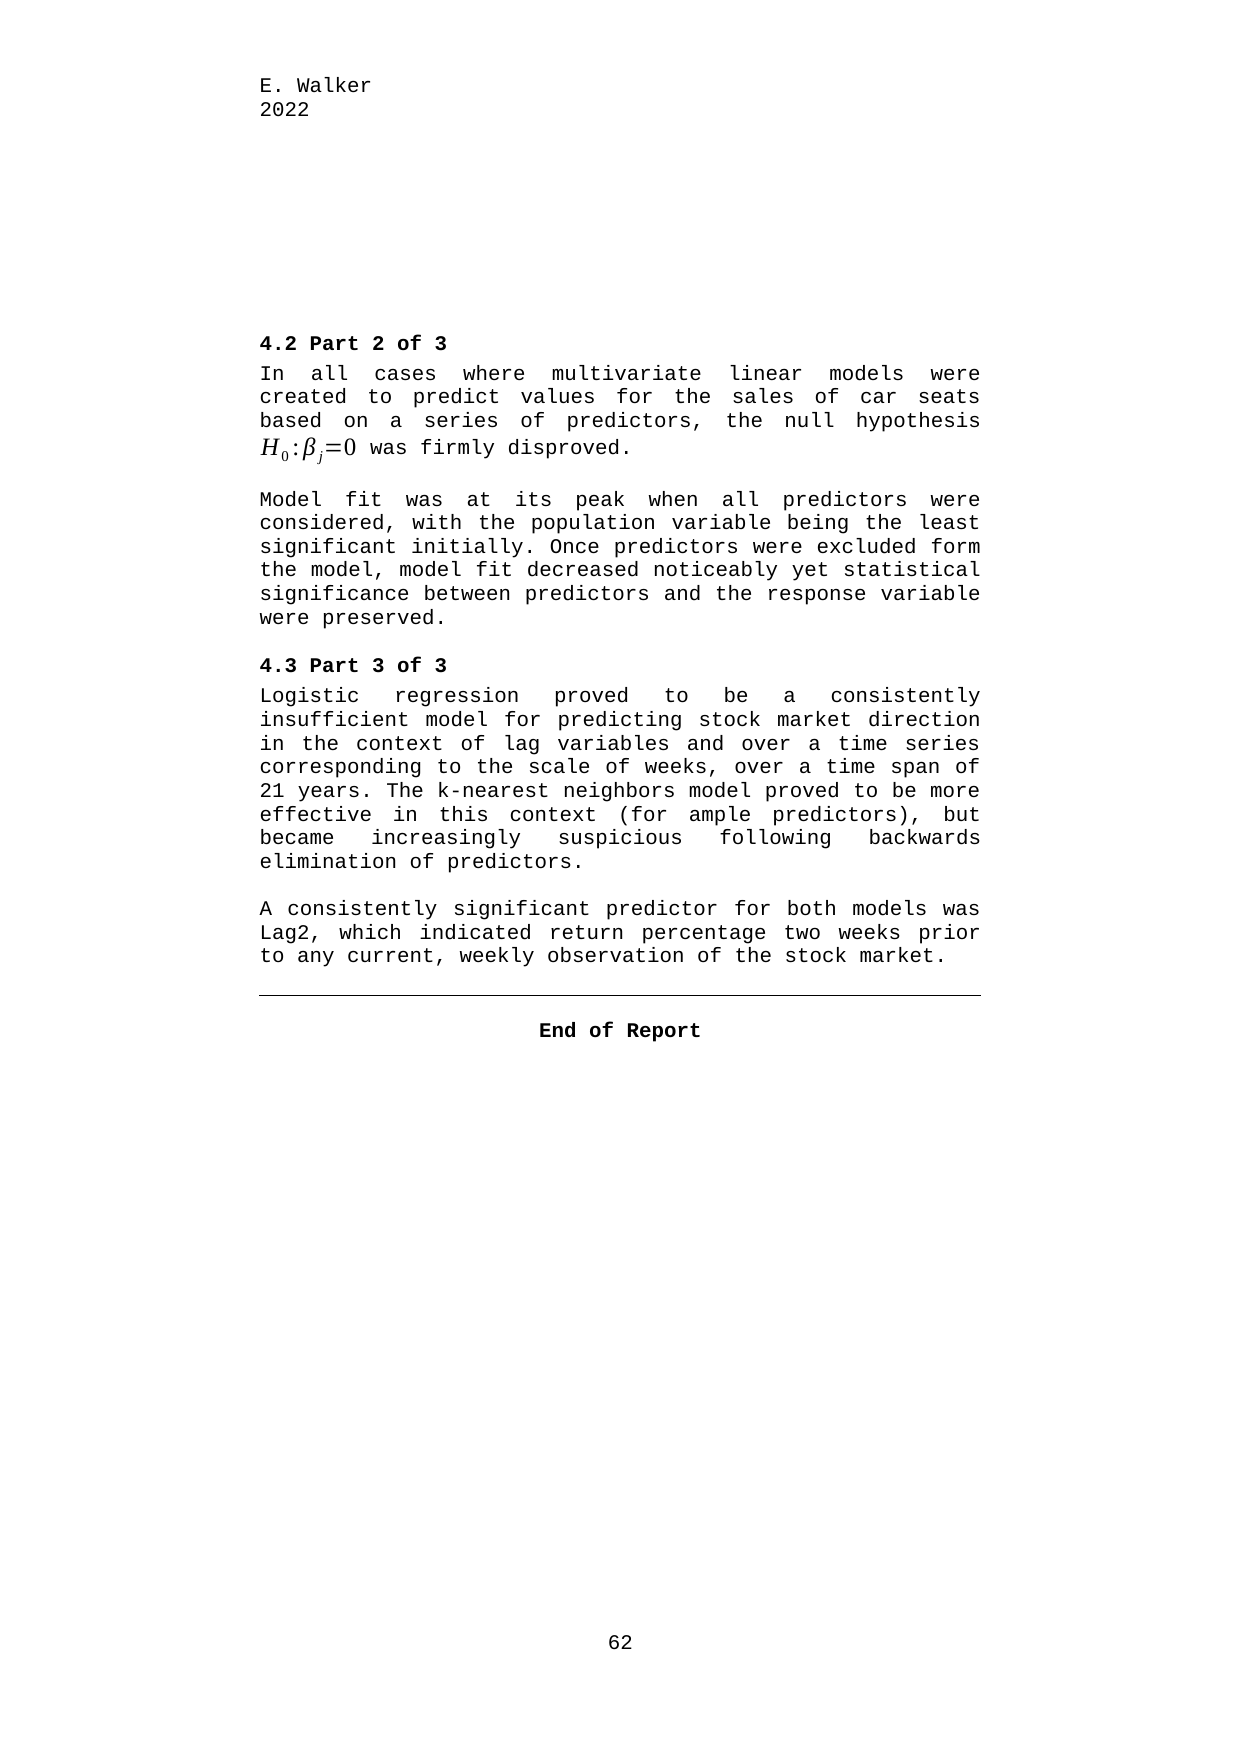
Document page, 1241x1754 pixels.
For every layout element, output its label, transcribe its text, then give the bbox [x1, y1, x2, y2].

text A consistently significant predictor for both models was Lag2, which indicated return percentage two weeks prior to any current, weekly observation of the stock market. [259, 898, 981, 969]
text Model fit was at its peak when all predictors were considered, with the population variable being the least significant initially. Once predictors were excluded form the model, model fit decreased noticeably yet statistical significance between predictors and the response variable were preserved. [259, 488, 981, 630]
text Logistic regression proved to be a consistently insufficient model for predicting stock market direction in the context of lag variables and over a time series corresponding to the scale of weeks, over a time span of 21 years. The k-nearest neighbors model proved to be more effective in this context (for ample predictors), but became increasingly suspicious following backwards elimination of predictors. [259, 685, 981, 874]
subtitle 4.3 Part 3 of 3 [259, 655, 981, 679]
text In all cases where multivariate linear models were created to predict values for the sales of car seats based on a series of predictors, the null hypothesis was firmly disproved. [259, 363, 981, 465]
text End of Report [259, 1020, 981, 1044]
subtitle 4.2 Part 2 of 3 [259, 333, 981, 356]
